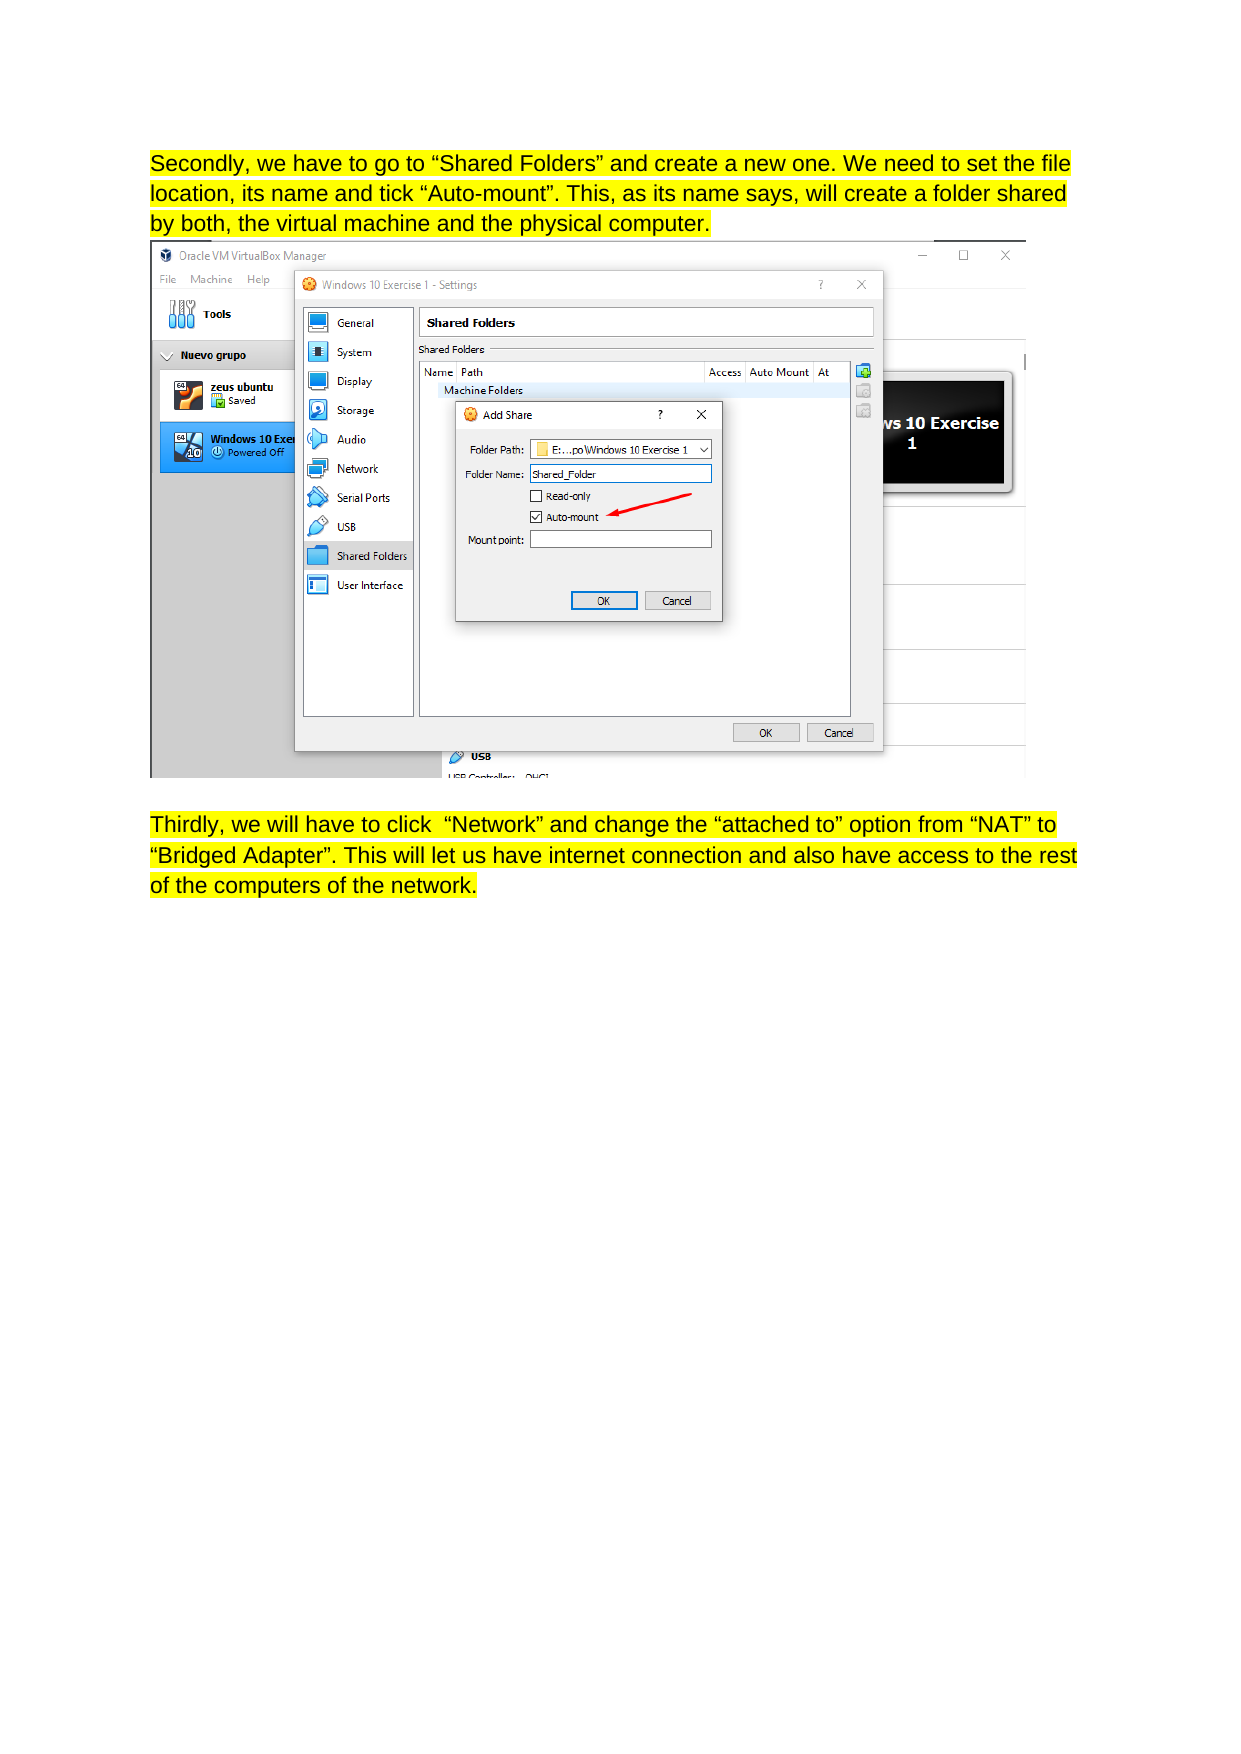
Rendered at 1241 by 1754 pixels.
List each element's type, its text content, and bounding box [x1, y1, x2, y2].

picture [150, 240, 1026, 778]
text Thirdly, we will have to click “Network” and change the “attached to” option from “NAT” to “Bridged Adapter”. This will let us have internet connection and also have access to the rest of the computers of the network. [150, 811, 1090, 898]
text Secondly, we have to go to “Shared Folders” and create a new one. We need to set the file location, its name and tick “Auto-mount”. This, as its name says, will create a folder shared by both, the virtual machine and the physical computer. [150, 150, 1090, 237]
